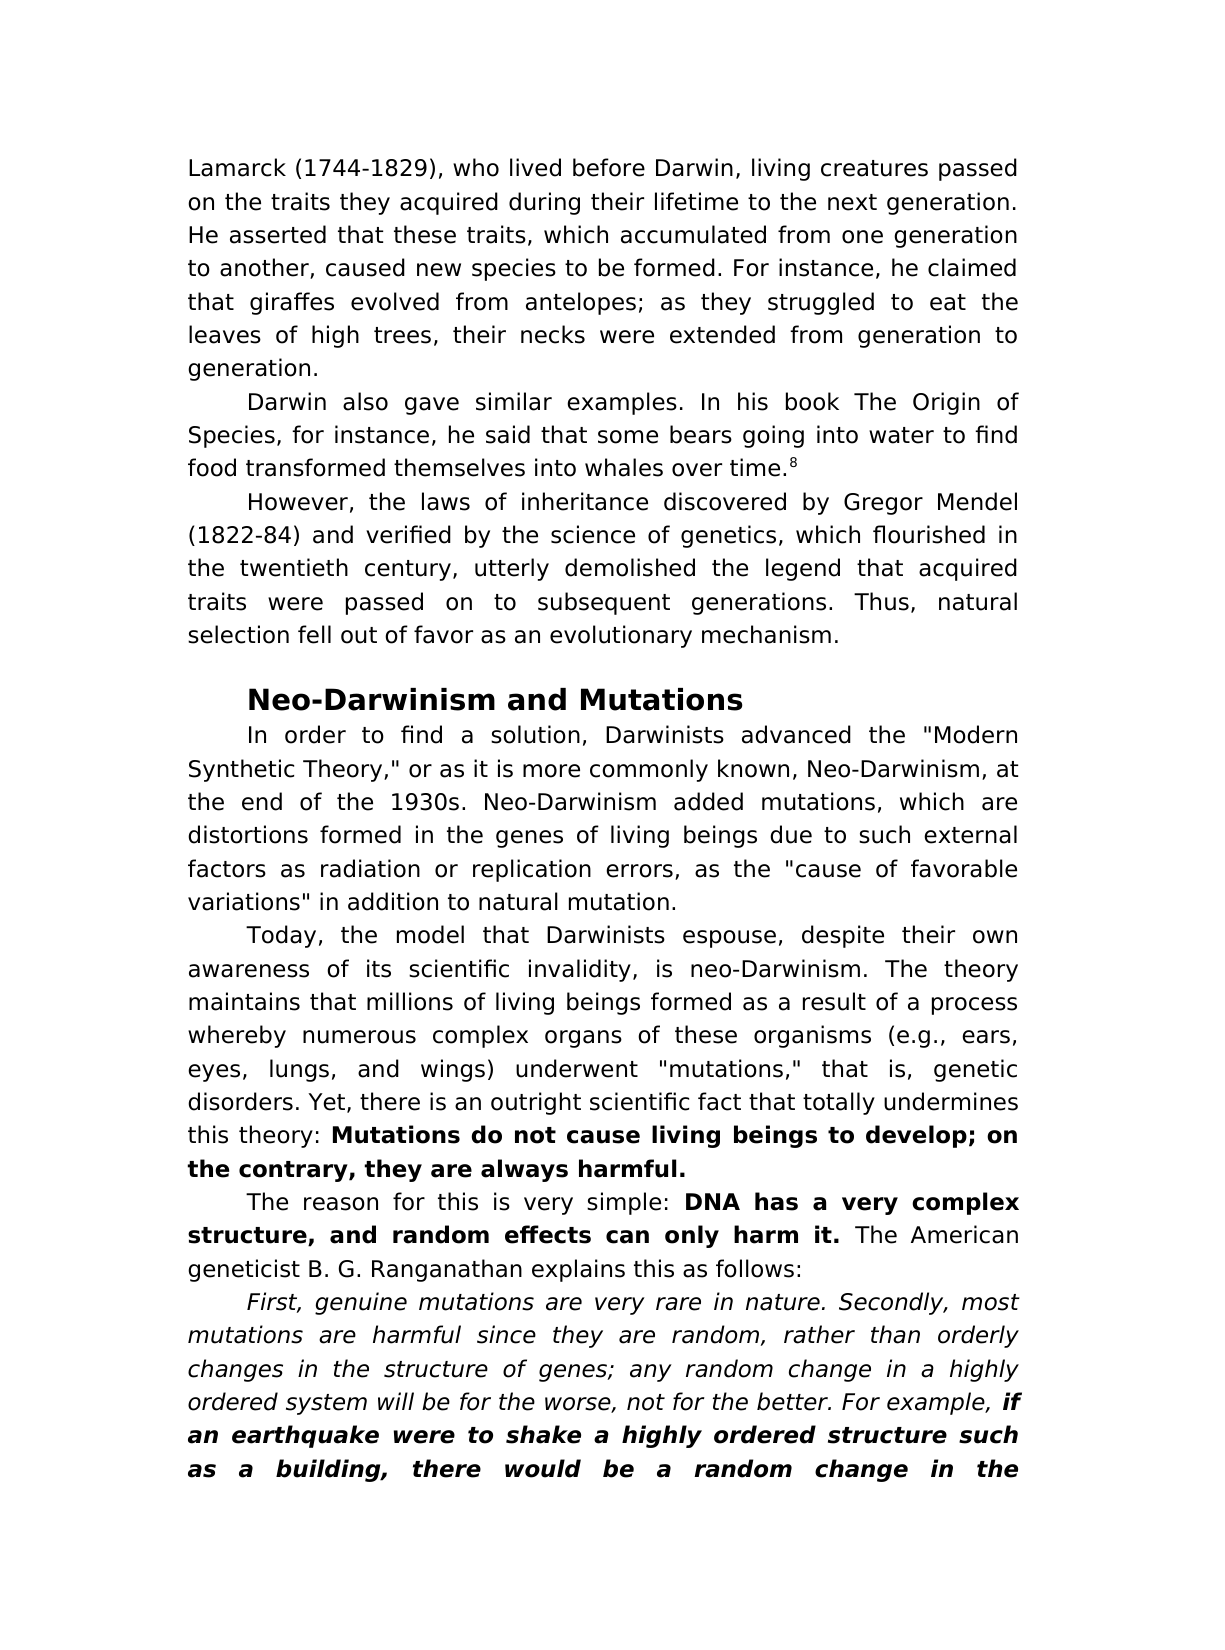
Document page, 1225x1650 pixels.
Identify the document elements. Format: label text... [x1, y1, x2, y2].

text Today, the model that Darwinists espouse, despite their own awareness of its scientific invalidity, is neo-Darwinism. The theory maintains that millions of living beings formed as a result of a process whereby numerous complex organs of these organisms (e.g., ears, eyes, lungs, and wings) underwent "mutations," that is, genetic disorders. Yet, there is an outright scientific fact that totally undermines this theory: Mutations do not cause living beings to develop; on the contrary, they are always harmful. [187, 917, 1020, 1184]
text Lamarck (1744-1829), who lived before Darwin, living creatures passed on the traits they acquired during their lifetime to the next generation. He asserted that these traits, which accumulated from one generation to another, caused new species to be formed. For instance, he claimed that giraffes evolved from antelopes; as they struggled to eat the leaves of high trees, their necks were extended from generation to generation. [187, 150, 1020, 383]
text Darwin also gave similar examples. In his book The Origin of Species, for instance, he said that some bears going into water to find food transformed themselves into whales over time.8 [187, 383, 1020, 483]
text First, genuine mutations are very rare in nature. Secondly, most mutations are harmful since they are random, rather than orderly changes in the structure of genes; any random change in a highly ordered system will be for the worse, not for the better. For example, if an earthquake were to shake a highly ordered structure such as a building, there would be a random change in the [187, 1284, 1020, 1484]
text Neo-Darwinism and Mutations [187, 683, 1020, 717]
text However, the laws of inheritance discovered by Gregor Mendel (1822-84) and verified by the science of genetics, which flourished in the twentieth century, utterly demolished the legend that acquired traits were passed on to subsequent generations. Thus, natural selection fell out of favor as an evolutionary mechanism. [187, 483, 1020, 650]
text The reason for this is very simple: DNA has a very complex structure, and random effects can only harm it. The American geneticist B. G. Ranganathan explains this as follows: [187, 1184, 1020, 1284]
text In order to find a solution, Darwinists advanced the "Modern Synthetic Theory," or as it is more commonly known, Neo-Darwinism, at the end of the 1930s. Neo-Darwinism added mutations, which are distortions formed in the genes of living beings due to such external factors as radiation or replication errors, as the "cause of favorable variations" in addition to natural mutation. [187, 717, 1020, 917]
